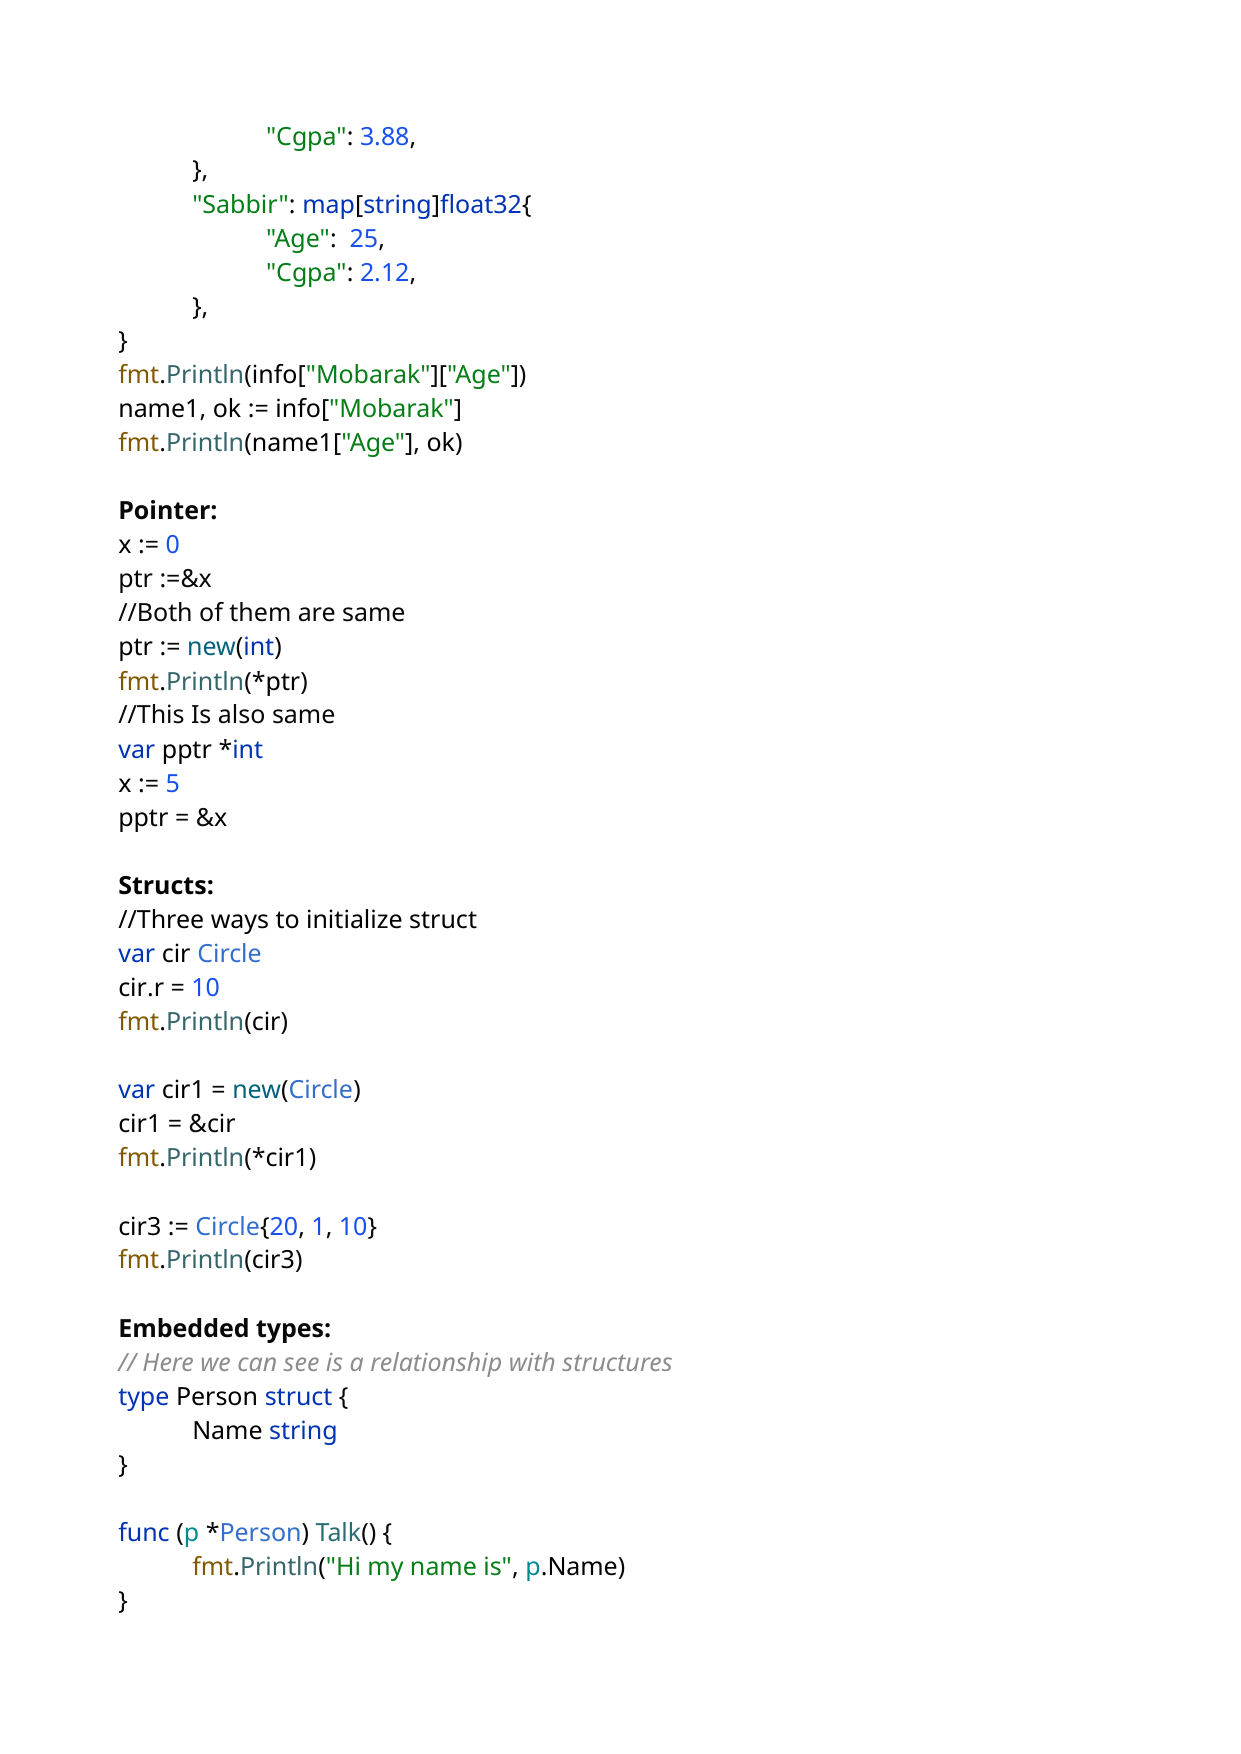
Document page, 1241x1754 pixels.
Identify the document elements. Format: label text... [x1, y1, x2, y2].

text //This Is also same [118, 697, 1122, 731]
text Pointer: [118, 493, 1122, 527]
text var pptr *int x := 5 pptr = &x [118, 731, 1122, 833]
text //Three ways to initialize struct [118, 902, 1122, 936]
text "Cgpa": 3.88, }, "Sabbir": map[string]float32{ "Age": 25, "Cgpa": 2.12, }, } fmt.Println(info["Mobarak"]["Age"]) name1, ok := info["Mobarak"] fmt.Println(name1["Age"], ok) [118, 118, 1122, 459]
text x := 0 ptr :=&x [118, 527, 1122, 595]
text var cir Circle cir.r = 10 fmt.Println(cir) var cir1 = new(Circle) cir1 = &cir fmt.Println(*cir1) cir3 := Circle{20, 1, 10} fmt.Println(cir3) [118, 936, 1122, 1276]
text // Here we can see is a relationship with structures type Person struct { Name string } func (p *Person) Talk() { fmt.Println("Hi my name is", p.Name) } [118, 1344, 1122, 1617]
text Structs: [118, 867, 1122, 902]
text //Both of them are same ptr := new(int) fmt.Println(*ptr) [118, 595, 1122, 697]
text Embedded types: [118, 1310, 1122, 1344]
